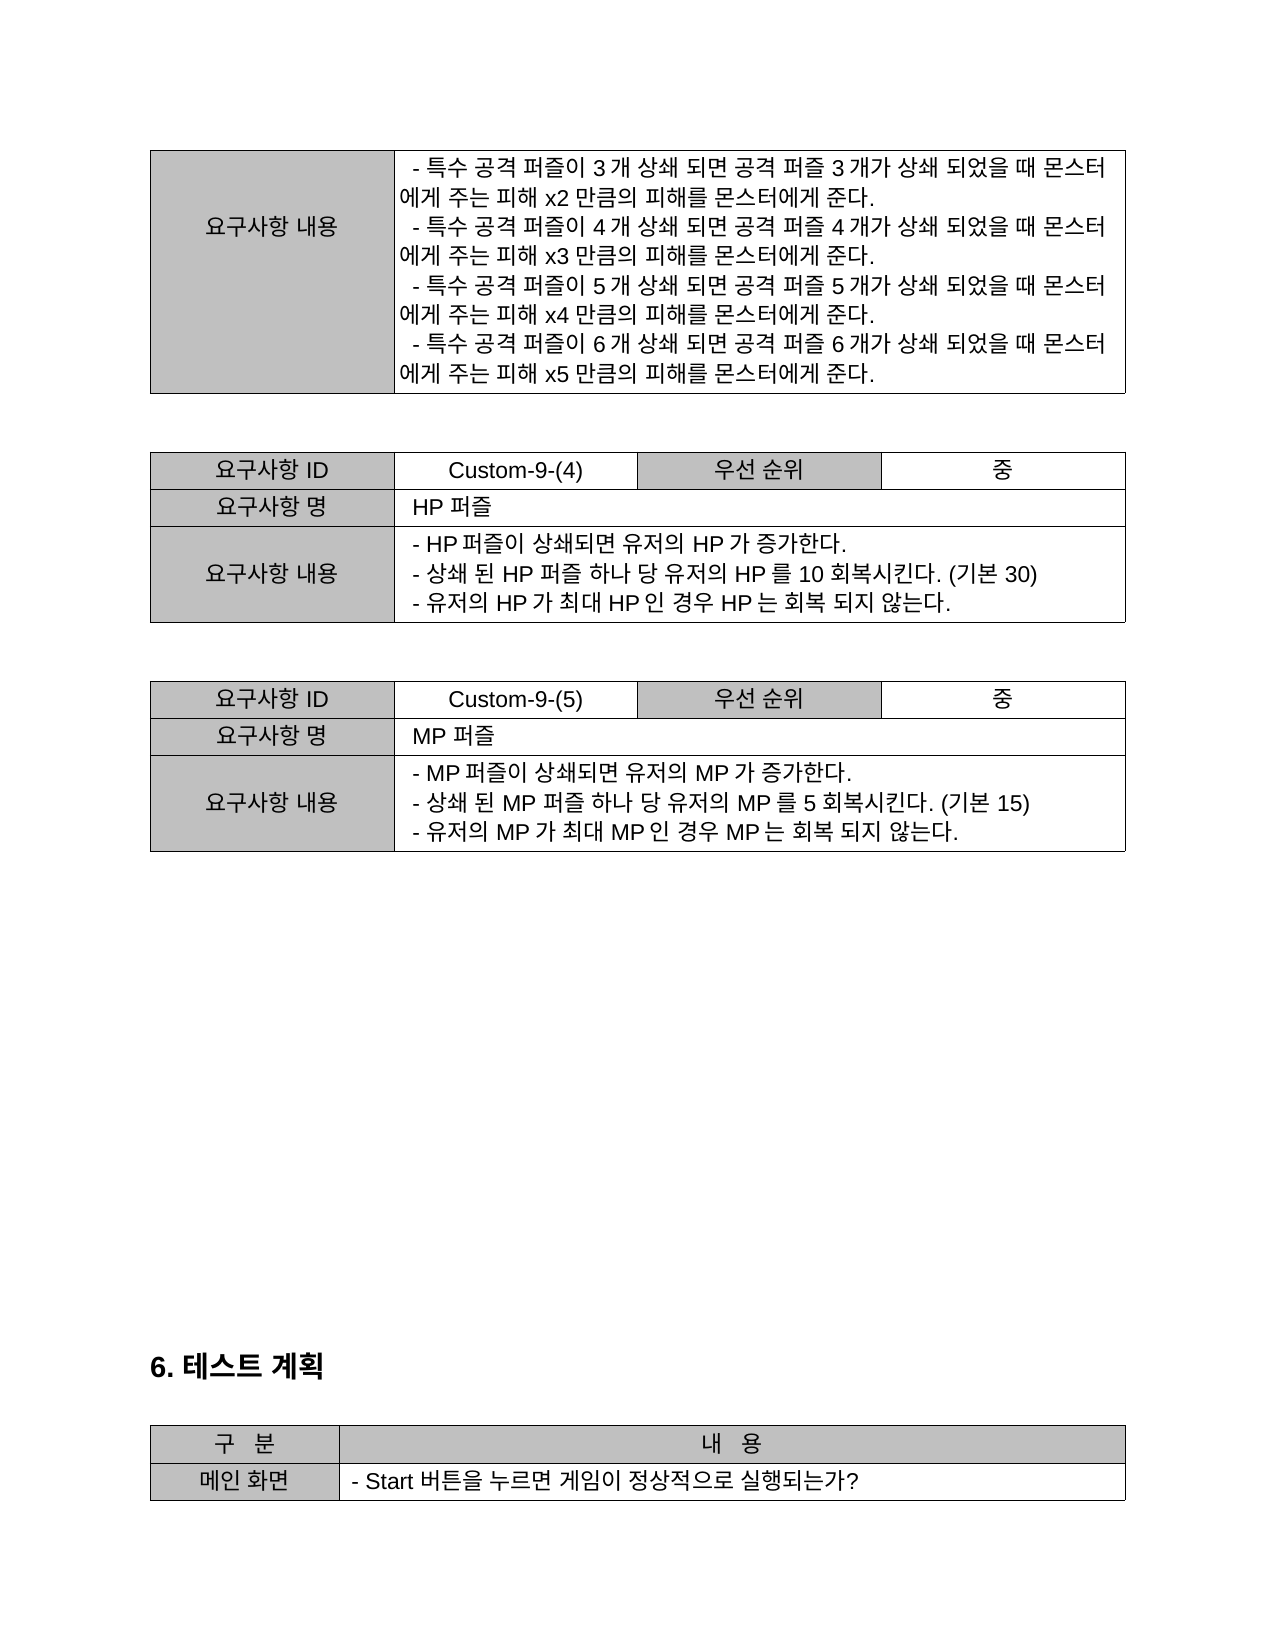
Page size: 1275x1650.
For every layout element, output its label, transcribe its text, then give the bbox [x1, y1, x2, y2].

table_cell 메인 화면 [151, 1464, 339, 1500]
table_cell - Start 버튼을 누르면 게임이 정상적으로 실행되는가? [340, 1464, 1125, 1500]
text 6. 테스트 계획 [150, 1351, 1125, 1383]
table_cell 요구사항 명 [151, 719, 394, 755]
table_cell 요구사항 내용 [151, 151, 394, 393]
table_cell - MP퍼즐이 상쇄되면 유저의 MP가 증가한다. - 상쇄 된 MP 퍼즐 하나 당 유저의 MP를 5 회복시킨다. (기본 15) - 유저의 MP가 최대 MP인 경우 MP는 회복 되지 않는다. [395, 756, 1125, 851]
table_header 중 [882, 453, 1125, 489]
table_header 우선 순위 [638, 453, 881, 489]
table_header 구 분 [151, 1426, 339, 1463]
table_cell - 특수 공격 퍼즐이 3개 상쇄 되면 공격 퍼즐 3개가 상쇄 되었을 때 몬스터에게 주는 피해 x2 만큼의 피해를 몬스터에게 준다. - 특수 공격 퍼즐이 4개 상쇄 되면 공격 퍼즐 4개가 상쇄 되었을 때 몬스터에게 주는 피해 x3 만큼의 피해를 몬스터에게 준다. - 특수 공격 퍼즐이 5개 상쇄 되면 공격 퍼즐 5개가 상쇄 되었을 때 몬스터에게 주는 피해 x4 만큼의 피해를 몬스터에게 준다. - 특수 공격 퍼즐이 6개 상쇄 되면 공격 퍼즐 6개가 상쇄 되었을 때 몬스터에게 주는 피해 x5 만큼의 피해를 몬스터에게 준다. [395, 151, 1125, 393]
table_cell - HP퍼즐이 상쇄되면 유저의 HP가 증가한다. - 상쇄 된 HP 퍼즐 하나 당 유저의 HP를 10 회복시킨다. (기본 30) - 유저의 HP가 최대 HP인 경우 HP는 회복 되지 않는다. [395, 527, 1125, 622]
table_header 요구사항 ID [151, 453, 394, 489]
table_header 요구사항 ID [151, 682, 394, 718]
table_header 내 용 [340, 1426, 1125, 1463]
table_cell MP 퍼즐 [395, 719, 1125, 755]
table_cell HP 퍼즐 [395, 490, 1125, 526]
table_header Custom-9-(4) [395, 453, 637, 489]
table_header Custom-9-(5) [395, 682, 637, 718]
table_header 우선 순위 [638, 682, 881, 718]
table_cell 요구사항 명 [151, 490, 394, 526]
table_header 중 [882, 682, 1125, 718]
table_cell 요구사항 내용 [151, 527, 394, 622]
table_cell 요구사항 내용 [151, 756, 394, 851]
